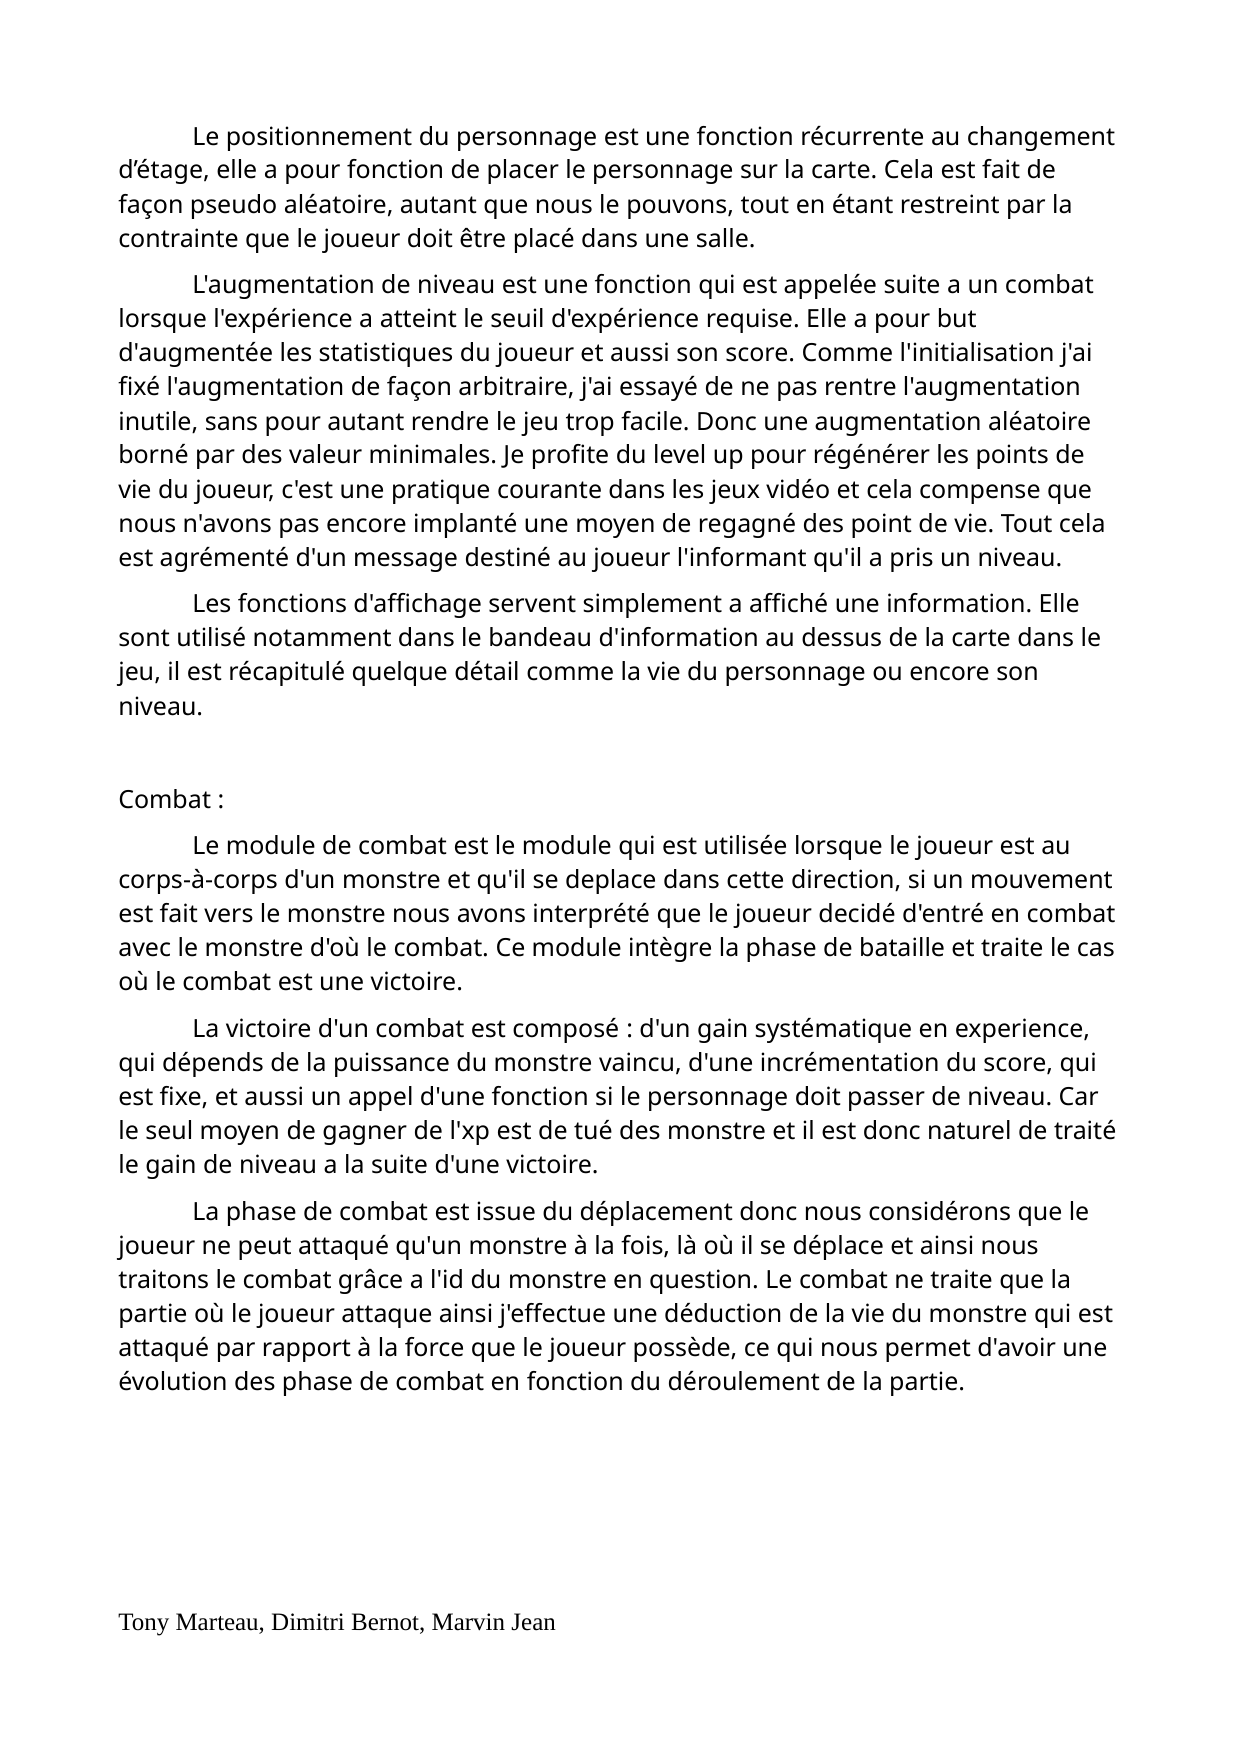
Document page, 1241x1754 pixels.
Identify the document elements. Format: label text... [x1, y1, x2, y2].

text L'augmentation de niveau est une fonction qui est appelée suite a un combat lorsque l'expérience a atteint le seuil d'expérience requise. Elle a pour but d'augmentée les statistiques du joueur et aussi son score. Comme l'initialisation j'ai fixé l'augmentation de façon arbitraire, j'ai essayé de ne pas rentre l'augmentation inutile, sans pour autant rendre le jeu trop facile. Donc une augmentation aléatoire borné par des valeur minimales. Je profite du level up pour régénérer les points de vie du joueur, c'est une pratique courante dans les jeux vidéo et cela compense que nous n'avons pas encore implanté une moyen de regagné des point de vie. Tout cela est agrémenté d'un message destiné au joueur l'informant qu'il a pris un niveau. [118, 267, 1122, 573]
text Le module de combat est le module qui est utilisée lorsque le joueur est au corps-à-corps d'un monstre et qu'il se deplace dans cette direction, si un mouvement est fait vers le monstre nous avons interprété que le joueur decidé d'entré en combat avec le monstre d'où le combat. Ce module intègre la phase de bataille et traite le cas où le combat est une victoire. [118, 828, 1122, 998]
text La victoire d'un combat est composé : d'un gain systématique en experience, qui dépends de la puissance du monstre vaincu, d'une incrémentation du score, qui est fixe, et aussi un appel d'une fonction si le personnage doit passer de niveau. Car le seul moyen de gagner de l'xp est de tué des monstre et il est donc naturel de traité le gain de niveau a la suite d'une victoire. [118, 1011, 1122, 1181]
text Les fonctions d'affichage servent simplement a affiché une information. Elle sont utilisé notamment dans le bandeau d'information au dessus de la carte dans le jeu, il est récapitulé quelque détail comme la vie du personnage ou encore son niveau. [118, 586, 1122, 722]
text Combat : [118, 781, 1122, 815]
text Le positionnement du personnage est une fonction récurrente au changement d’étage, elle a pour fonction de placer le personnage sur la carte. Cela est fait de façon pseudo aléatoire, autant que nous le pouvons, tout en étant restreint par la contrainte que le joueur doit être placé dans une salle. [118, 118, 1122, 254]
text La phase de combat est issue du déplacement donc nous considérons que le joueur ne peut attaqué qu'un monstre à la fois, là où il se déplace et ainsi nous traitons le combat grâce a l'id du monstre en question. Le combat ne traite que la partie où le joueur attaque ainsi j'effectue une déduction de la vie du monstre qui est attaqué par rapport à la force que le joueur possède, ce qui nous permet d'avoir une évolution des phase de combat en fonction du déroulement de la partie. [118, 1193, 1122, 1398]
